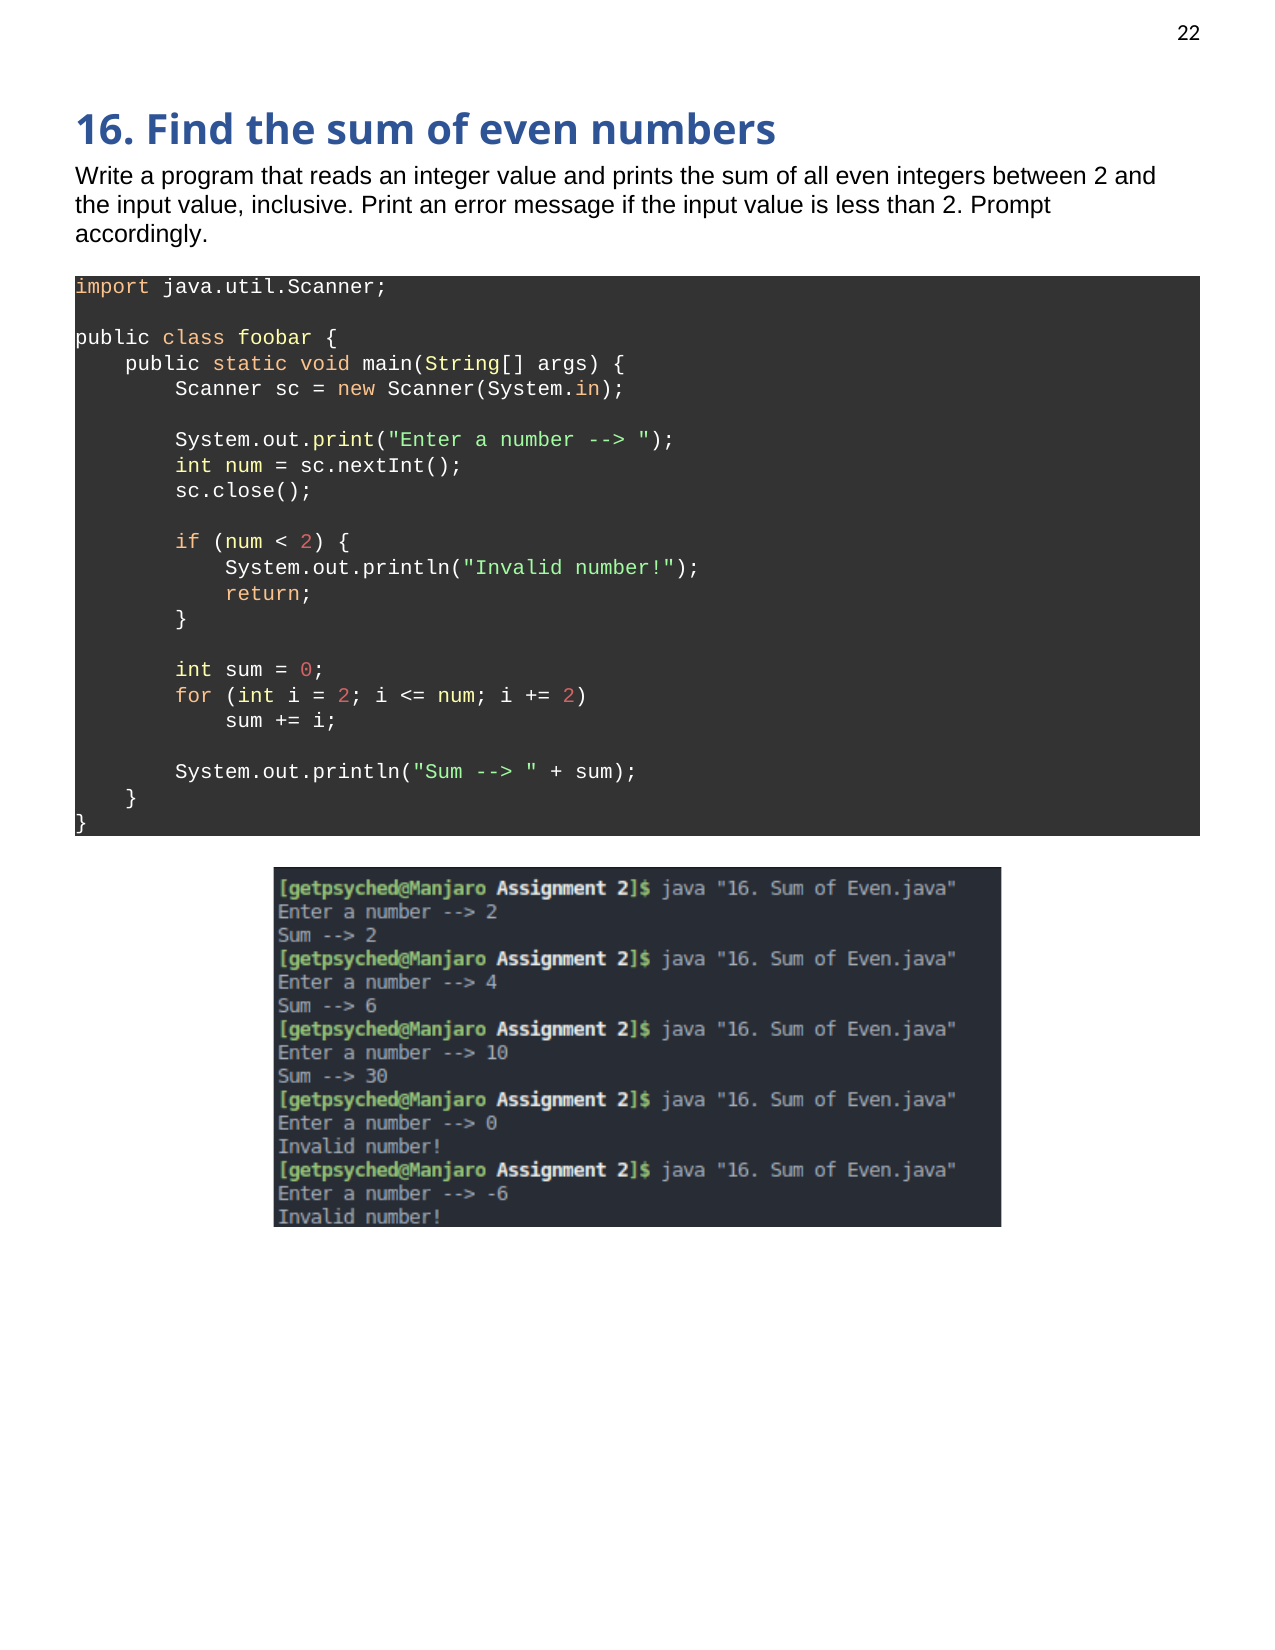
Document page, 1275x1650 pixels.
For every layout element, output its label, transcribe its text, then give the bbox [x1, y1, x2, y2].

text return; [75, 582, 1200, 606]
text int sum = 0; [75, 659, 1200, 683]
text System.out.print("Enter a number --> "); [75, 429, 1200, 453]
text } [75, 812, 1200, 836]
text System.out.println("Invalid number!"); [75, 557, 1200, 581]
text int num = sc.nextInt(); [75, 455, 1200, 478]
text } [75, 787, 1200, 810]
text Scanner sc = new Scanner(System.in); [75, 378, 1200, 402]
text sum += i; [75, 710, 1200, 734]
text the input value, inclusive. Print an error message if the input value is less than 2. Prompt [75, 190, 1200, 219]
text sc.close(); [75, 480, 1200, 504]
text public class foobar { [75, 327, 1200, 351]
text } [75, 608, 1200, 632]
text for (int i = 2; i <= num; i += 2) [75, 684, 1200, 708]
text accordingly. [75, 219, 1200, 247]
text Write a program that reads an integer value and prints the sum of all even integers between 2 and [75, 161, 1200, 190]
text System.out.println("Sum --> " + sum); [75, 761, 1200, 785]
text if (num < 2) { [75, 531, 1200, 555]
text import java.util.Scanner; [75, 276, 1200, 300]
picture [273, 867, 1002, 1227]
text public static void main(String[] args) { [75, 353, 1200, 376]
subtitle 16. Find the sum of even numbers [75, 100, 1200, 157]
